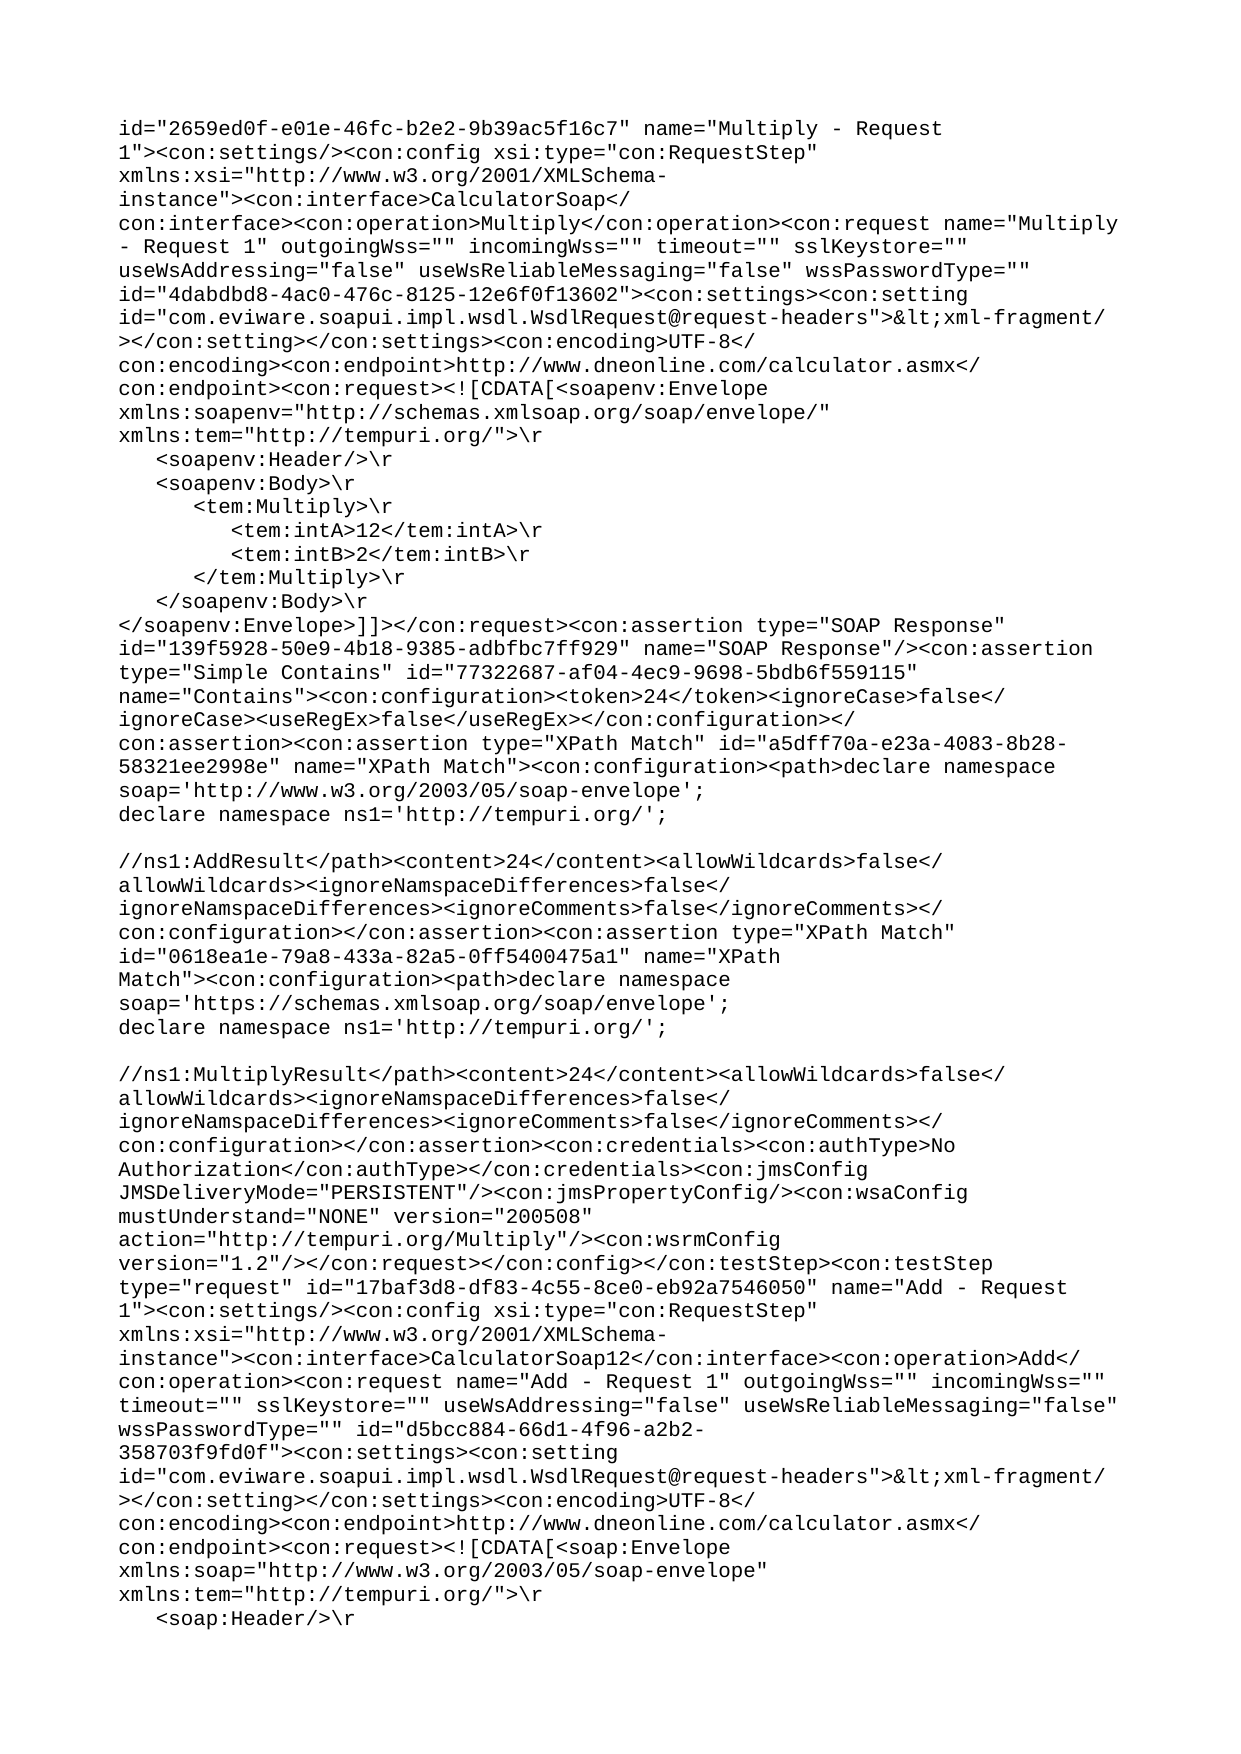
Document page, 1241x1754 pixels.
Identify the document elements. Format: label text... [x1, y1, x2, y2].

text </tem:Multiply>\r [118, 567, 1122, 591]
text //ns1:AddResult</path><content>24</content><allowWildcards>false</allowWildcards><ignoreNamspaceDifferences>false</ignoreNamspaceDifferences><ignoreComments>false</ignoreComments></con:configuration></con:assertion><con:assertion type="XPath Match" id="0618ea1e-79a8-433a-82a5-0ff5400475a1" name="XPath Match"><con:configuration><path>declare namespace soap='https://schemas.xmlsoap.org/soap/envelope'; [118, 851, 1122, 1017]
text <soapenv:Header/>\r [118, 449, 1122, 473]
text <soap:Header/>\r [118, 1608, 1122, 1631]
text </soapenv:Body>\r [118, 591, 1122, 615]
text <soapenv:Body>\r [118, 473, 1122, 496]
text id="2659ed0f-e01e-46fc-b2e2-9b39ac5f16c7" name="Multiply - Request 1"><con:settings/><con:config xsi:type="con:RequestStep" xmlns:xsi="http://www.w3.org/2001/XMLSchema-instance"><con:interface>CalculatorSoap</con:interface><con:operation>Multiply</con:operation><con:request name="Multiply - Request 1" outgoingWss="" incomingWss="" timeout="" sslKeystore="" useWsAddressing="false" useWsReliableMessaging="false" wssPasswordType="" id="4dabdbd8-4ac0-476c-8125-12e6f0f13602"><con:settings><con:setting id="com.eviware.soapui.impl.wsdl.WsdlRequest@request-headers">&lt;xml-fragment/></con:setting></con:settings><con:encoding>UTF-8</con:encoding><con:endpoint>http://www.dneonline.com/calculator.asmx</con:endpoint><con:request><![CDATA[<soapenv:Envelope xmlns:soapenv="http://schemas.xmlsoap.org/soap/envelope/" xmlns:tem="http://tempuri.org/">\r [118, 118, 1122, 449]
text <tem:intB>2</tem:intB>\r [118, 544, 1122, 567]
text </soapenv:Envelope>]]></con:request><con:assertion type="SOAP Response" id="139f5928-50e9-4b18-9385-adbfbc7ff929" name="SOAP Response"/><con:assertion type="Simple Contains" id="77322687-af04-4ec9-9698-5bdb6f559115" name="Contains"><con:configuration><token>24</token><ignoreCase>false</ignoreCase><useRegEx>false</useRegEx></con:configuration></con:assertion><con:assertion type="XPath Match" id="a5dff70a-e23a-4083-8b28-58321ee2998e" name="XPath Match"><con:configuration><path>declare namespace soap='http://www.w3.org/2003/05/soap-envelope'; [118, 615, 1122, 804]
text declare namespace ns1='http://tempuri.org/'; [118, 1017, 1122, 1040]
text //ns1:MultiplyResult</path><content>24</content><allowWildcards>false</allowWildcards><ignoreNamspaceDifferences>false</ignoreNamspaceDifferences><ignoreComments>false</ignoreComments></con:configuration></con:assertion><con:credentials><con:authType>No Authorization</con:authType></con:credentials><con:jmsConfig JMSDeliveryMode="PERSISTENT"/><con:jmsPropertyConfig/><con:wsaConfig mustUnderstand="NONE" version="200508" action="http://tempuri.org/Multiply"/><con:wsrmConfig version="1.2"/></con:request></con:config></con:testStep><con:testStep type="request" id="17baf3d8-df83-4c55-8ce0-eb92a7546050" name="Add - Request 1"><con:settings/><con:config xsi:type="con:RequestStep" xmlns:xsi="http://www.w3.org/2001/XMLSchema-instance"><con:interface>CalculatorSoap12</con:interface><con:operation>Add</con:operation><con:request name="Add - Request 1" outgoingWss="" incomingWss="" timeout="" sslKeystore="" useWsAddressing="false" useWsReliableMessaging="false" wssPasswordType="" id="d5bcc884-66d1-4f96-a2b2-358703f9fd0f"><con:settings><con:setting id="com.eviware.soapui.impl.wsdl.WsdlRequest@request-headers">&lt;xml-fragment/></con:setting></con:settings><con:encoding>UTF-8</con:encoding><con:endpoint>http://www.dneonline.com/calculator.asmx</con:endpoint><con:request><![CDATA[<soap:Envelope xmlns:soap="http://www.w3.org/2003/05/soap-envelope" xmlns:tem="http://tempuri.org/">\r [118, 1064, 1122, 1608]
text declare namespace ns1='http://tempuri.org/'; [118, 804, 1122, 827]
text <tem:intA>12</tem:intA>\r [118, 520, 1122, 544]
text <tem:Multiply>\r [118, 496, 1122, 520]
